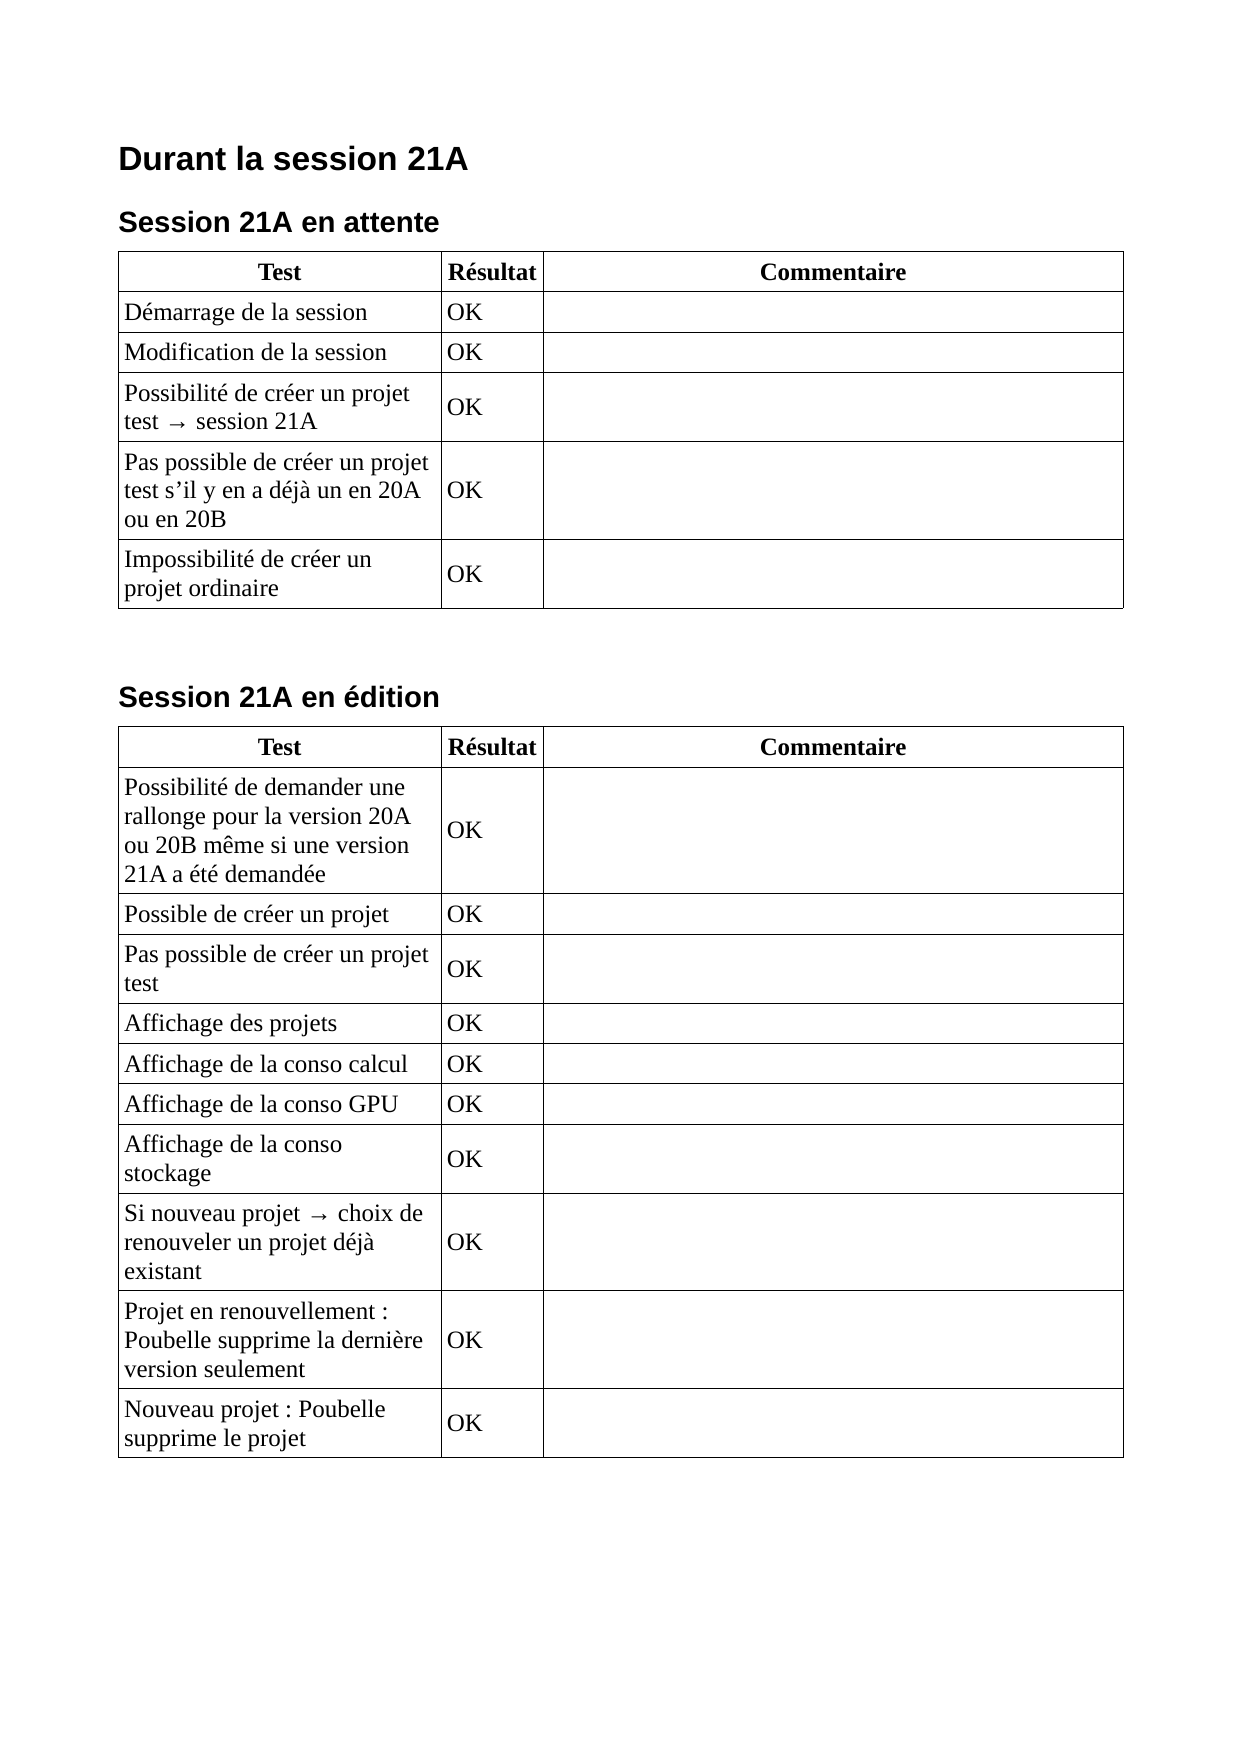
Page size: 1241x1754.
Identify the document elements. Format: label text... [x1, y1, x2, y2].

table_cell OK [442, 1291, 543, 1388]
table_cell OK [442, 540, 543, 608]
table_cell OK [442, 768, 543, 893]
table_cell [544, 768, 1123, 893]
table_cell OK [442, 1194, 543, 1290]
table_cell [544, 1389, 1123, 1457]
table_header Résultat [442, 252, 543, 291]
table_header Possible de créer un projet [119, 894, 441, 933]
table_cell Démarrage de la session [119, 292, 441, 332]
table_header Test [119, 727, 441, 767]
table_cell Pas possible de créer un projet test s’il y en a déjà un en 20A ou en 20B [119, 442, 441, 539]
table_cell OK [442, 1084, 543, 1123]
table_cell [544, 1291, 1123, 1388]
table_cell OK [442, 1044, 543, 1083]
table_cell Affichage de la conso stockage [119, 1125, 441, 1193]
table_cell Modification de la session [119, 333, 441, 372]
table_cell [544, 1044, 1123, 1083]
table_header Commentaire [544, 252, 1123, 291]
table_cell [544, 1084, 1123, 1123]
table_header Résultat [442, 727, 543, 767]
subtitle Session 21A en attente [118, 205, 1122, 238]
subtitle Durant la session 21A [118, 139, 1122, 178]
table_cell Projet en renouvellement : Poubelle supprime la dernière version seulement [119, 1291, 441, 1388]
table_cell OK [442, 333, 543, 372]
table_cell OK [442, 292, 543, 332]
table_header Commentaire [544, 727, 1123, 767]
table_cell Impossibilité de créer un projet ordinaire [119, 540, 441, 608]
table_cell [544, 373, 1123, 441]
table_cell [544, 442, 1123, 539]
table_cell [544, 1194, 1123, 1290]
table_cell Si nouveau projet → choix de renouveler un projet déjà existant [119, 1194, 441, 1290]
table_cell Possibilité de créer un projet test → session 21A [119, 373, 441, 441]
table_cell Pas possible de créer un projet test [119, 935, 441, 1003]
table_cell Affichage de la conso calcul [119, 1044, 441, 1083]
table_cell Nouveau projet : Poubelle supprime le projet [119, 1389, 441, 1457]
table_cell [544, 333, 1123, 372]
table_header OK [442, 894, 543, 933]
table_header [544, 894, 1123, 933]
table_cell [544, 540, 1123, 608]
table_cell OK [442, 373, 543, 441]
table_cell Affichage de la conso GPU [119, 1084, 441, 1123]
table_cell [544, 1004, 1123, 1043]
table_cell Affichage des projets [119, 1004, 441, 1043]
table_cell OK [442, 442, 543, 539]
table_cell OK [442, 1004, 543, 1043]
table_cell [544, 292, 1123, 332]
table_cell Possibilité de demander une rallonge pour la version 20A ou 20B même si une version 21A a été demandée [119, 768, 441, 893]
table_cell OK [442, 935, 543, 1003]
table_cell [544, 935, 1123, 1003]
table_cell OK [442, 1125, 543, 1193]
table_cell OK [442, 1389, 543, 1457]
table_header Test [119, 252, 441, 291]
subtitle Session 21A en édition [118, 680, 1122, 714]
table_cell [544, 1125, 1123, 1193]
